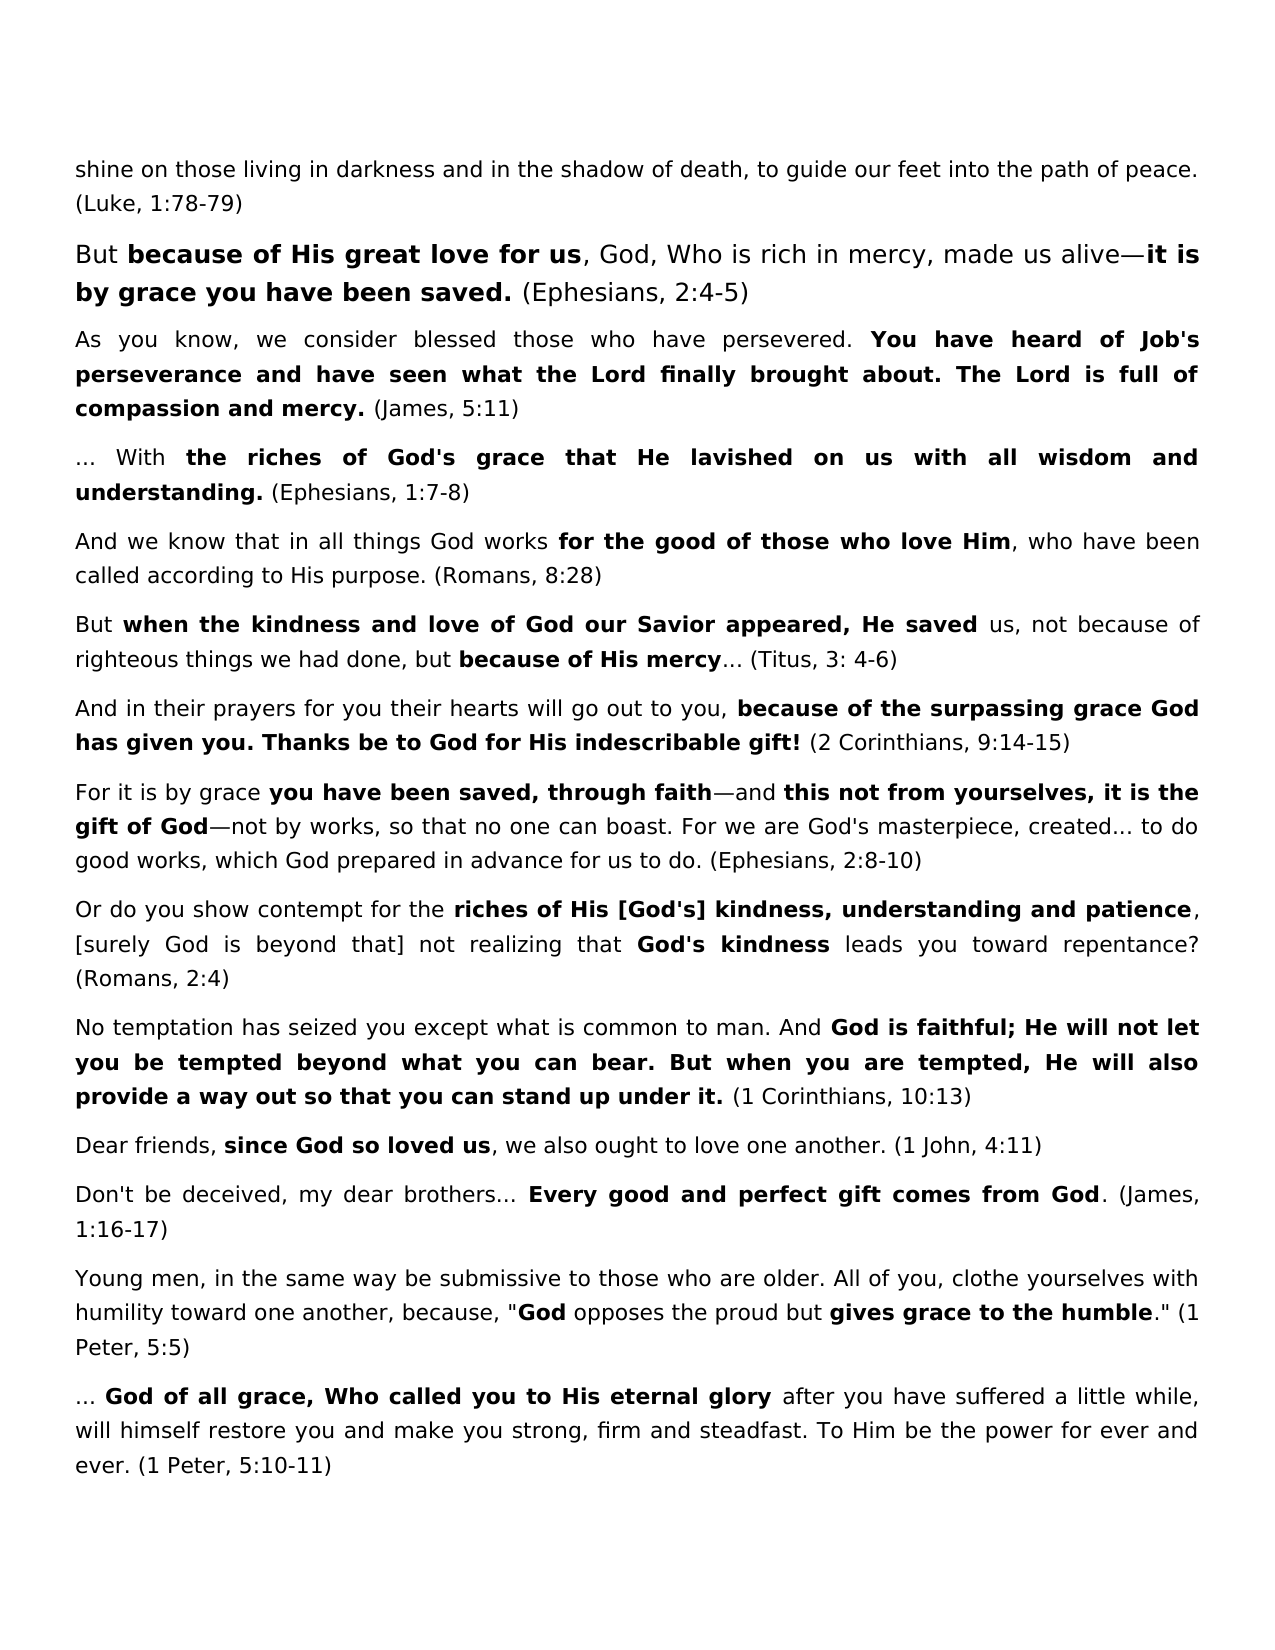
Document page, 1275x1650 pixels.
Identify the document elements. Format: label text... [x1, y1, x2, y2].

text For it is by grace you have been saved, through faith—and this not from yourselves, it is the gift of God—not by works, so that no one can boast. For we are God's masterpiece, created... to do good works, which God prepared in advance for us to do. (Ephesians, 2:8-10) [75, 772, 1200, 876]
text Or do you show contempt for the riches of His [God's] kindness, understanding and patience, [surely God is beyond that] not realizing that God's kindness leads you toward repentance? (Romans, 2:4) [75, 890, 1200, 993]
text But when the kindness and love of God our Savior appeared, He saved us, not because of righteous things we had done, but because of His mercy... (Titus, 3: 4-6) [75, 605, 1200, 674]
text Dear friends, since God so loved us, we also ought to love one another. (1 John, 4:11) [75, 1126, 1200, 1161]
text And in their prayers for you their hearts will go out to you, because of the surpassing grace God has given you. Thanks be to God for His indescribable gift! (2 Corinthians, 9:14-15) [75, 689, 1200, 758]
text As you know, we consider blessed those who have persevered. You have heard of Job's perseverance and have seen what the Lord finally brought about. The Lord is full of compassion and mercy. (James, 5:11) [75, 320, 1200, 423]
text And we know that in all things God works for the good of those who love Him, who have been called according to His purpose. (Romans, 8:28) [75, 522, 1200, 591]
text No temptation has seized you except what is common to man. And God is faithful; He will not let you be tempted beyond what you can bear. But when you are tempted, He will also provide a way out so that you can stand up under it. (1 Corinthians, 10:13) [75, 1008, 1200, 1111]
text shine on those living in darkness and in the shadow of death, to guide our feet into the path of peace. (Luke, 1:78-79) [75, 150, 1200, 219]
text Don't be deceived, my dear brothers... Every good and perfect gift comes from God. (James, 1:16-17) [75, 1175, 1200, 1244]
text ... With the riches of God's grace that He lavished on us with all wisdom and understanding. (Ephesians, 1:7-8) [75, 438, 1200, 507]
text ... God of all grace, Who called you to His eternal glory after you have suffered a little while, will himself restore you and make you strong, firm and steadfast. To Him be the power for ever and ever. (1 Peter, 5:10-11) [75, 1377, 1200, 1480]
text But because of His great love for us, God, Who is rich in mercy, made us alive—it is by grace you have been saved. (Ephesians, 2:4-5) [75, 233, 1200, 308]
text Young men, in the same way be submissive to those who are older. All of you, clothe yourselves with humility toward one another, because, "God opposes the proud but gives grace to the humble." (1 Peter, 5:5) [75, 1259, 1200, 1362]
